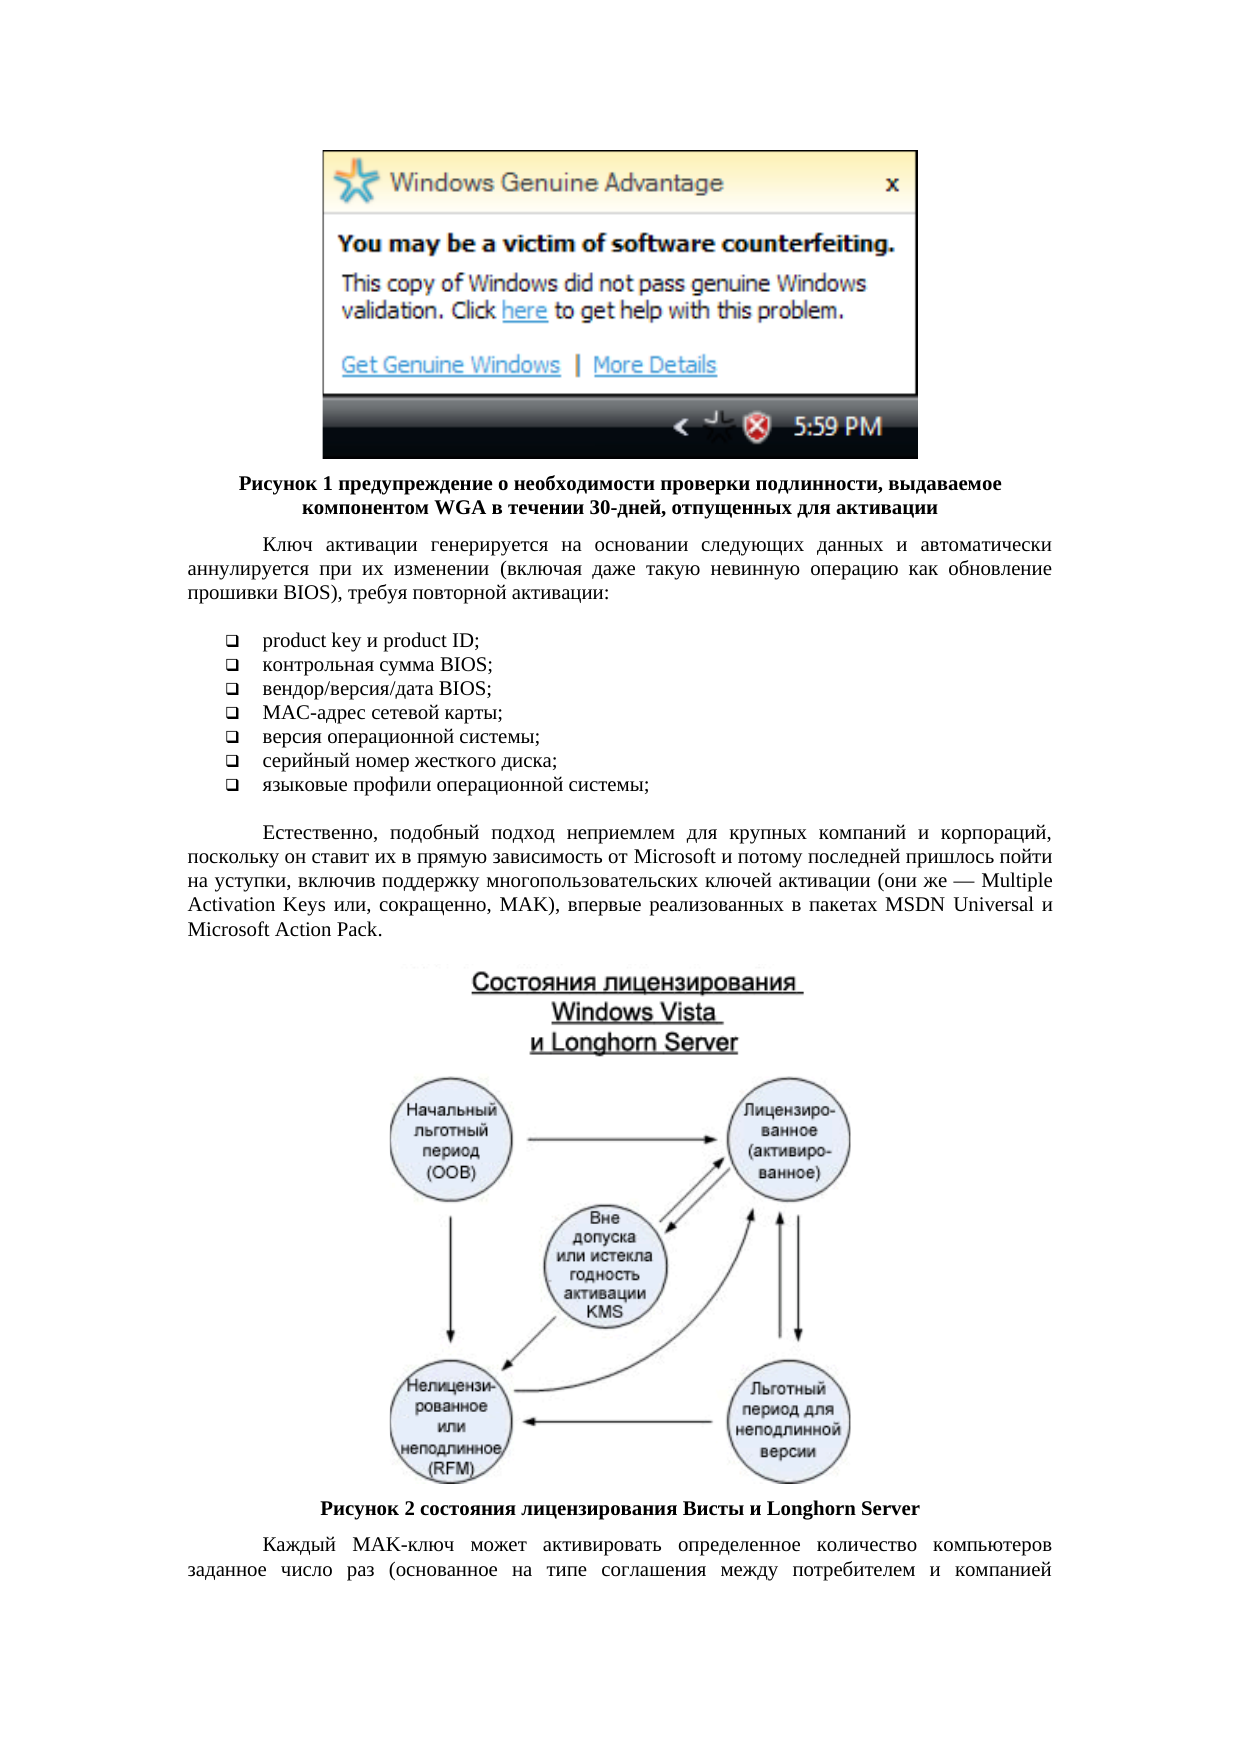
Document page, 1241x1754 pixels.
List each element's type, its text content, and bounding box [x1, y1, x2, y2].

list языковые профили операционной системы; [225, 772, 1053, 796]
list серийный номер жесткого диска; [225, 748, 1053, 772]
text Естественно, подобный подход неприемлем для крупных компаний и корпораций, поскольку он ставит их в прямую зависимость от Microsoft и потому последней пришлось пойти на уступки, включив поддержку многопользовательских ключей активации (они же — Multiple Activation Keys или, сокращенно, MAK), впервые реализованных в пакетах MSDN Universal и Microsoft Action Pack. [187, 820, 1053, 941]
list версия операционной системы; [225, 724, 1053, 748]
list вендор/версия/дата BIOS; [225, 676, 1053, 700]
text Каждый MAK-ключ может активировать определенное количество компьютеров заданное число раз (основанное на типе соглашения между потребителем и компанией [187, 1532, 1053, 1581]
text Рисунок 2 состояния лицензирования Висты и Longhorn Server [187, 1496, 1053, 1520]
picture [389, 964, 851, 1484]
text Рисунок 1 предупреждение о необходимости проверки подлинности, выдаваемое компонентом WGA в течении 30-дней, отпущенных для активации [187, 471, 1053, 519]
list MAC-адрес сетевой карты; [225, 700, 1053, 724]
list product key и product ID; [225, 628, 1053, 652]
list контрольная сумма BIOS; [225, 652, 1053, 676]
text Ключ активации генерируется на основании следующих данных и автоматически аннулируется при их изменении (включая даже такую невинную операцию как обновление прошивки BIOS), требуя повторной активации: [187, 531, 1053, 604]
picture [322, 150, 918, 459]
